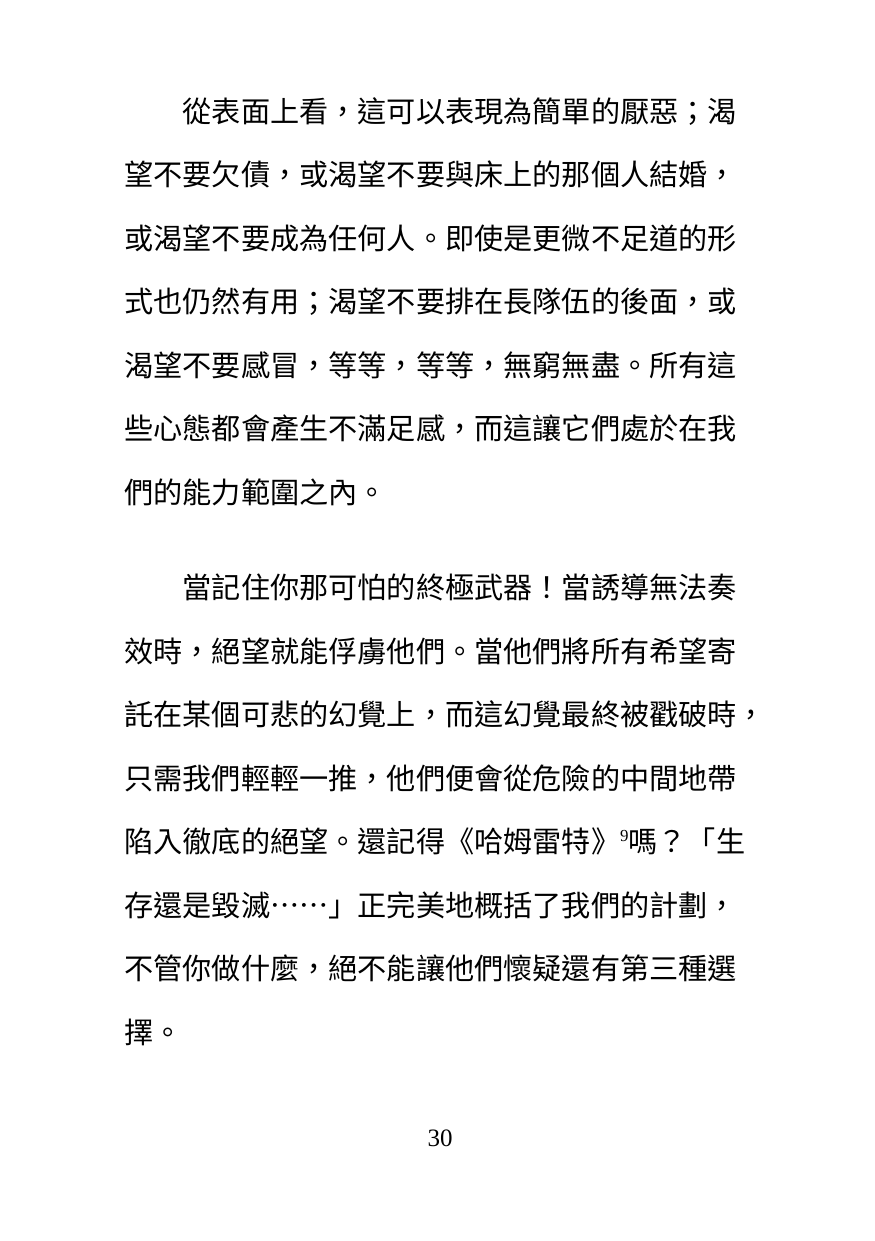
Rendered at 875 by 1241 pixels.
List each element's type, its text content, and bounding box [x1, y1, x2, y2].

text 從表面上看，這可以表現為簡單的厭惡；渴望不要欠債，或渴望不要與床上的那個人結婚，或渴望不要成為任何人。即使是更微不足道的形式也仍然有用；渴望不要排在長隊伍的後面，或渴望不要感冒，等等，等等，無窮無盡。所有這些心態都會產生不滿足感，而這讓它們處於在我們的能力範圍之內。 [124, 88, 756, 511]
text 當記住你那可怕的終極武器！當誘導無法奏效時，絕望就能俘虜他們。當他們將所有希望寄託在某個可悲的幻覺上，而這幻覺最終被戳破時，只需我們輕輕一推，他們便會從危險的中間地帶陷入徹底的絕望。還記得《哈姆雷特》嗎？「生存還是毀滅……」正完美地概括了我們的計劃，不管你做什麼，絕不能讓他們懷疑還有第三種選擇。 [124, 565, 756, 1051]
